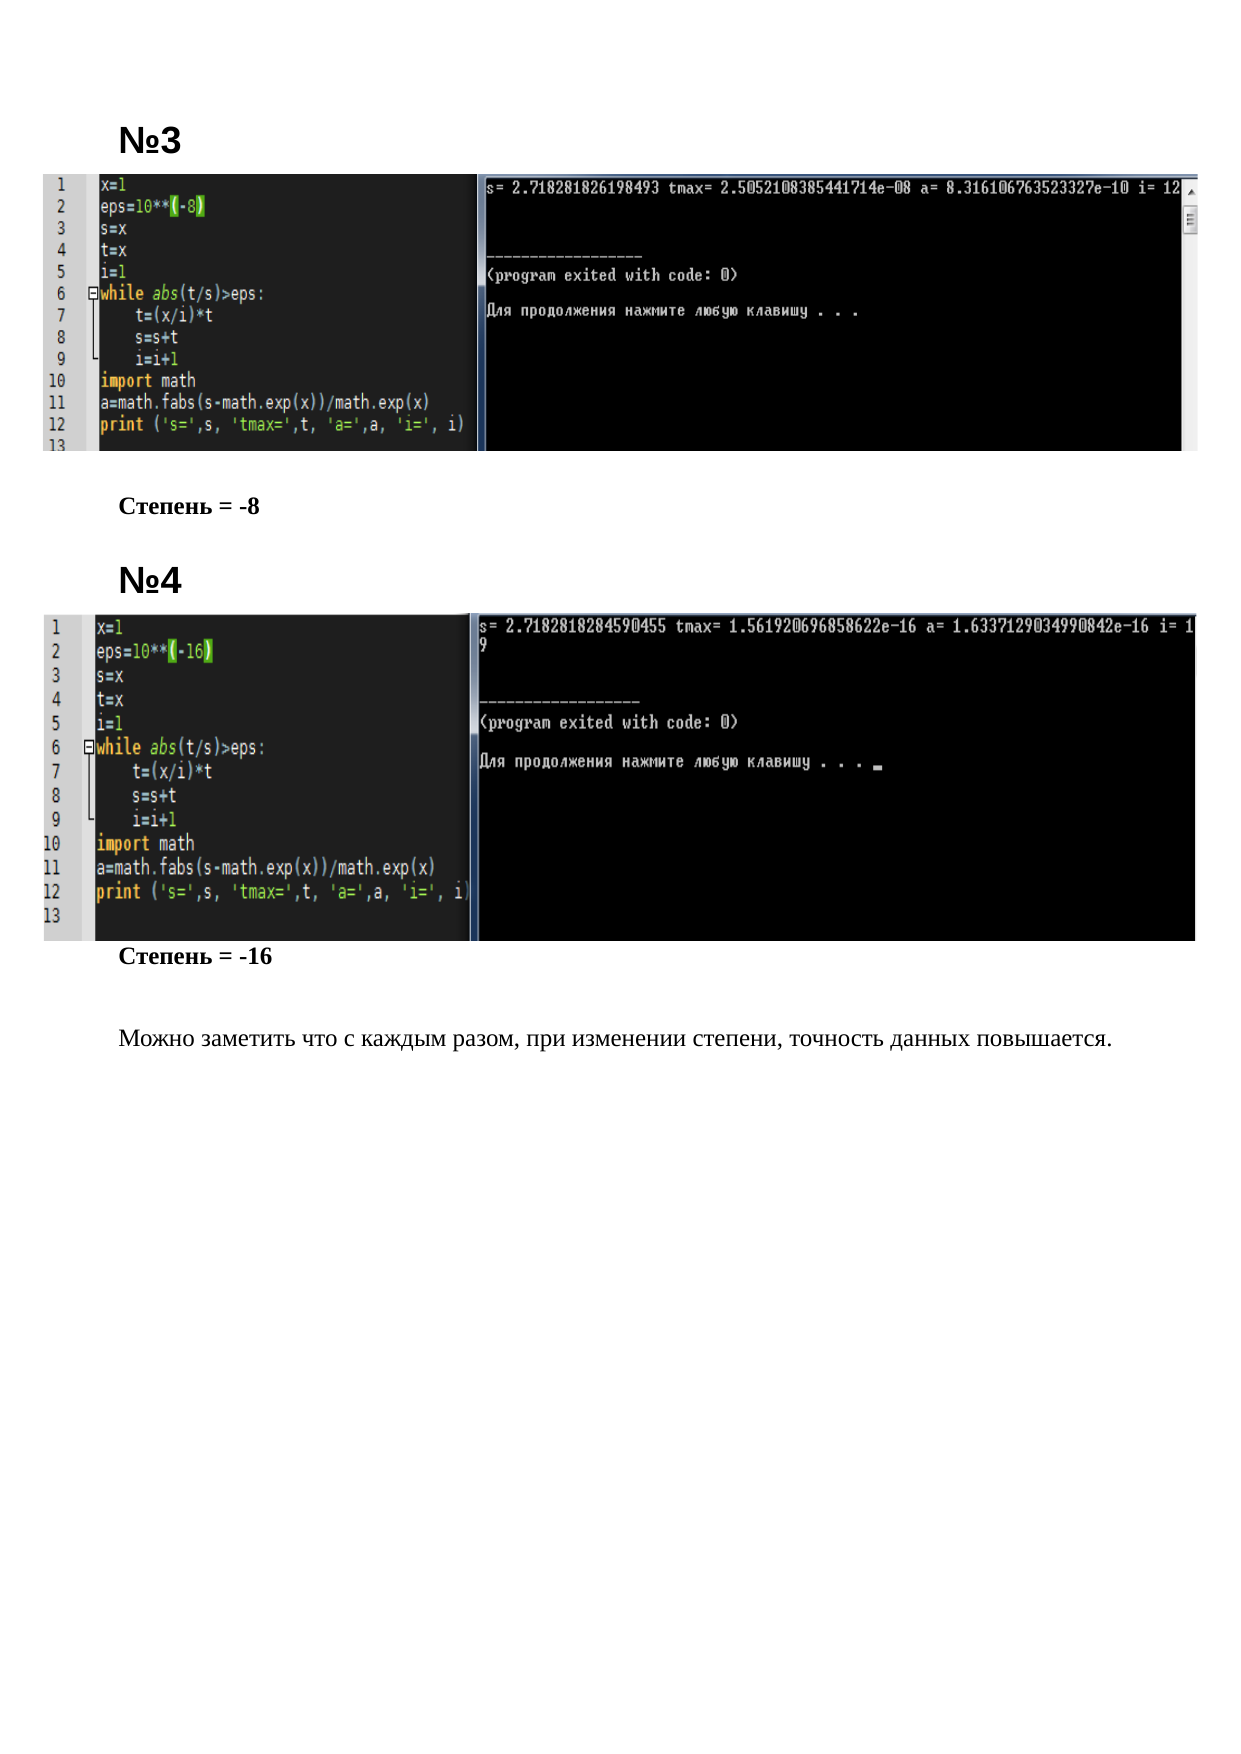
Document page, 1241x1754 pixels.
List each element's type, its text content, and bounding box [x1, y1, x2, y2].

picture [43, 613, 561, 693]
subtitle №4 [118, 558, 1122, 601]
subtitle №3 [118, 118, 1122, 162]
text Степень = -16 [118, 939, 1122, 969]
text Степень = -8 [118, 491, 1122, 520]
picture [42, 174, 590, 240]
text Можно заметить что с каждым разом, при изменении степени, точность данных повышается. [118, 1023, 1122, 1052]
